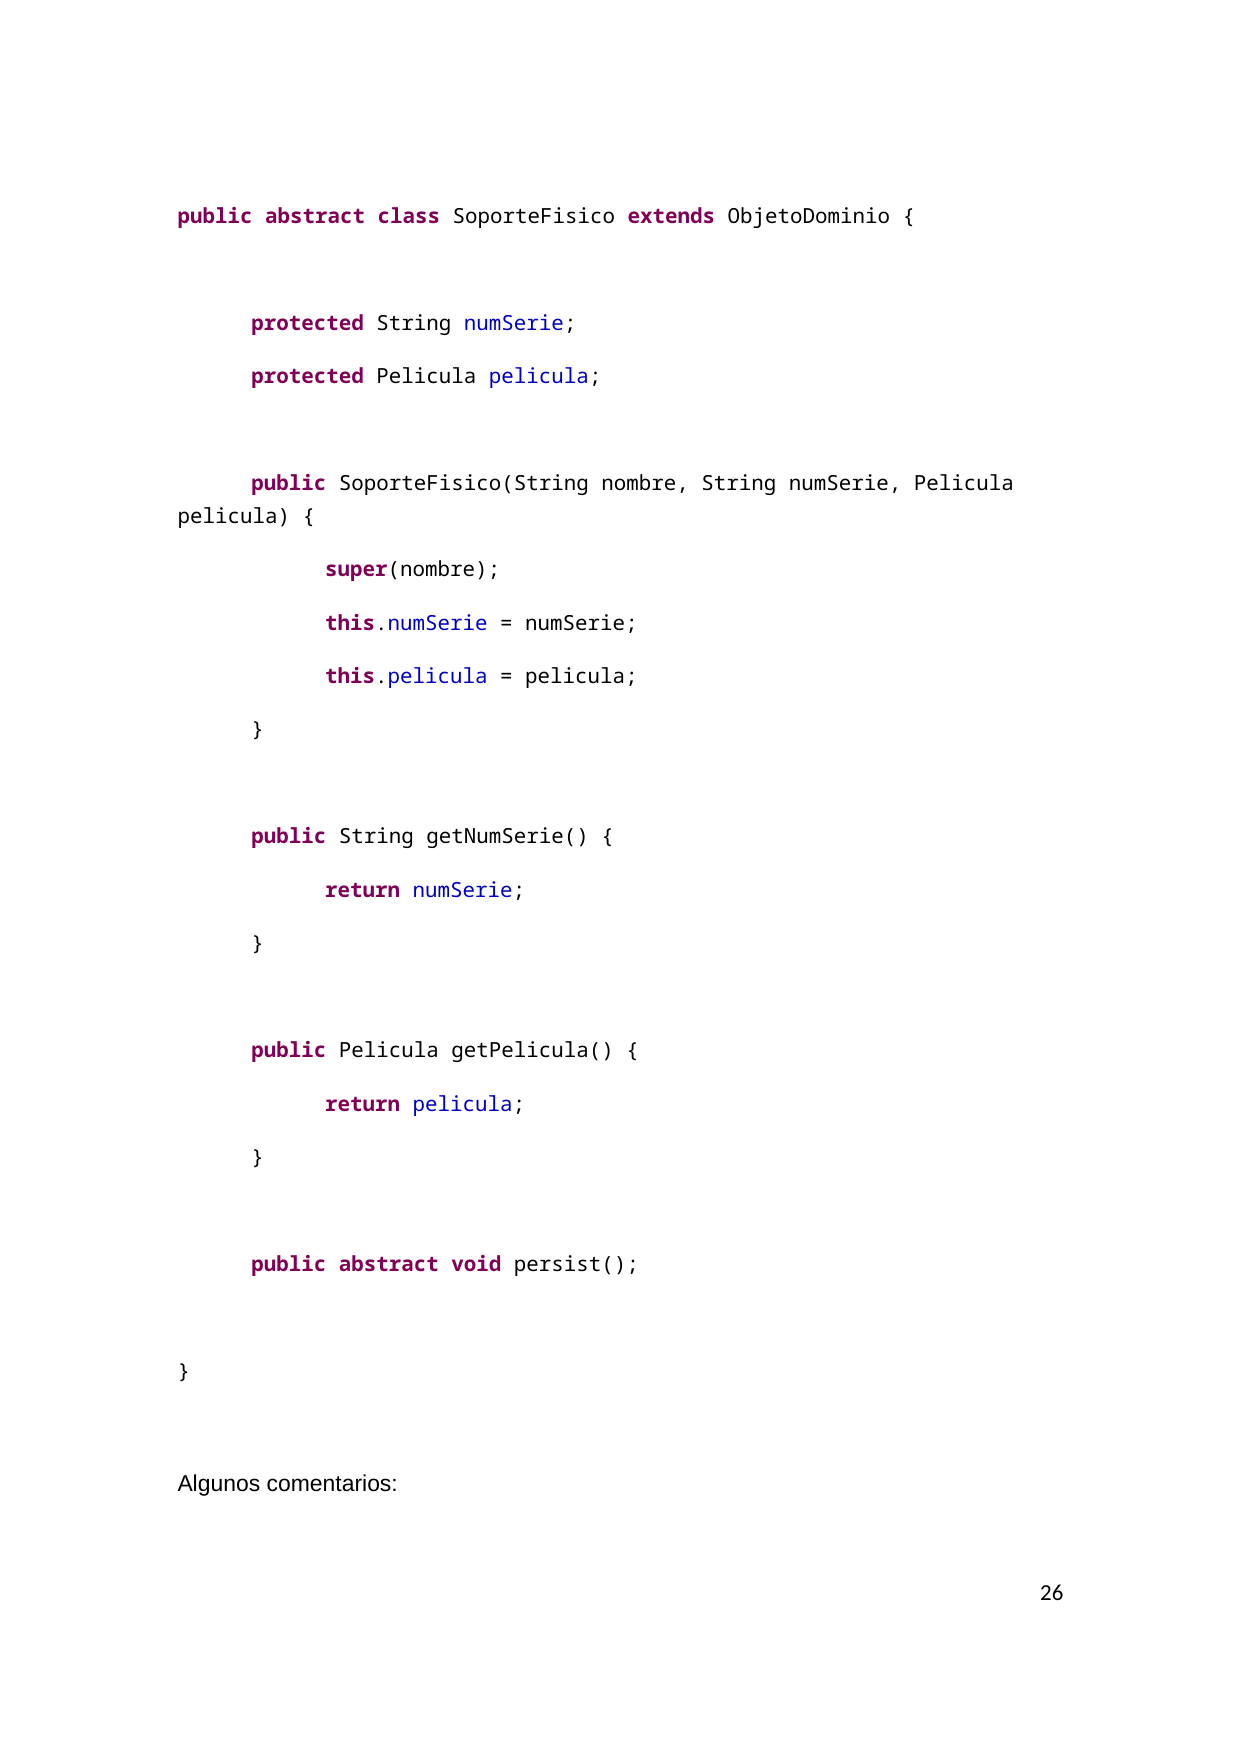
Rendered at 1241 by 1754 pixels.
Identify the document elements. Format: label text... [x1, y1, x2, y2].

text this.numSerie = numSerie; [177, 608, 1063, 636]
text return numSerie; [177, 875, 1063, 903]
text protected Pelicula pelicula; [177, 361, 1063, 390]
text } [177, 1356, 1063, 1384]
text protected String numSerie; [177, 308, 1063, 336]
text public abstract class SoporteFisico extends ObjetoDominio { [177, 201, 1063, 229]
text public String getNumSerie() { [177, 821, 1063, 850]
text } [177, 714, 1063, 743]
text } [177, 1142, 1063, 1171]
text this.pelicula = pelicula; [177, 661, 1063, 689]
text public Pelicula getPelicula() { [177, 1035, 1063, 1064]
text return pelicula; [177, 1089, 1063, 1117]
text } [177, 928, 1063, 957]
text super(nombre); [177, 554, 1063, 583]
text public SoporteFisico(String nombre, String numSerie, Pelicula pelicula) { [177, 468, 1063, 529]
text Algunos comentarios: [177, 1469, 1063, 1496]
text public abstract void persist(); [177, 1249, 1063, 1277]
